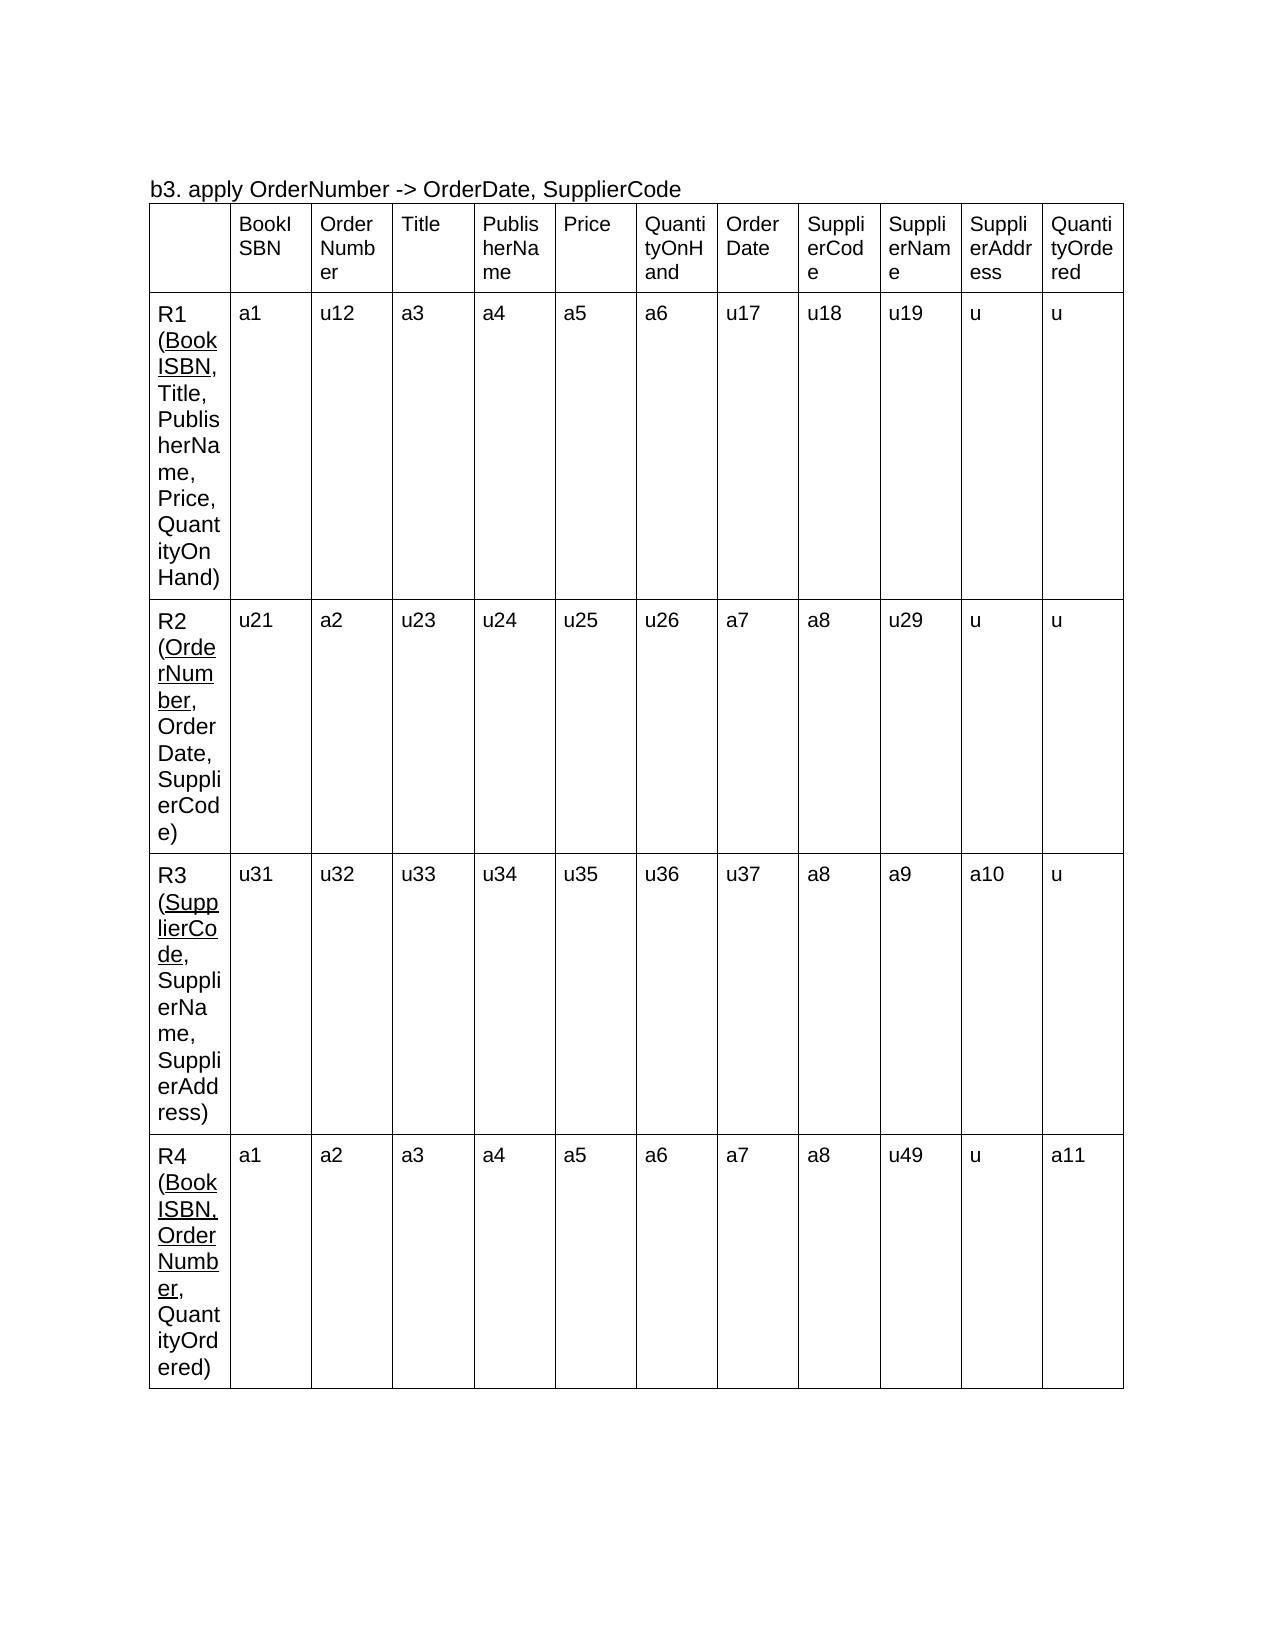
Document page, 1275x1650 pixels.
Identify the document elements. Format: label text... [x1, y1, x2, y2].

table_cell u29 [881, 600, 961, 853]
table_header Price [556, 204, 636, 292]
table_cell u21 [231, 600, 311, 853]
table_cell u24 [475, 600, 555, 853]
table_cell u17 [718, 293, 798, 599]
table_cell R3 (SupplierCode, SupplierName, SupplierAddress) [150, 854, 230, 1134]
table_header Title [393, 204, 474, 292]
table_cell a8 [799, 600, 880, 853]
table_header OrderNumber [312, 204, 392, 292]
table_header SupplierCode [799, 204, 880, 292]
table_cell u25 [556, 600, 636, 853]
text b3. apply OrderNumber -> OrderDate, SupplierCode [150, 176, 1125, 203]
table_cell u31 [231, 854, 311, 1134]
table_cell a3 [393, 1135, 474, 1388]
table_cell u37 [718, 854, 798, 1134]
table_cell a9 [881, 854, 961, 1134]
table_header QuantityOnHand [637, 204, 717, 292]
table_cell a4 [475, 293, 555, 599]
table_cell u32 [312, 854, 392, 1134]
table_cell a5 [556, 1135, 636, 1388]
table_cell a11 [1043, 1135, 1123, 1388]
table_cell u [962, 1135, 1042, 1388]
table_header BookISBN [231, 204, 311, 292]
table_header QuantityOrdered [1043, 204, 1123, 292]
table_cell u [962, 293, 1042, 599]
table_cell u33 [393, 854, 474, 1134]
table_cell u19 [881, 293, 961, 599]
table_cell R2 (OrderNumber, OrderDate, SupplierCode) [150, 600, 230, 853]
table_cell a7 [718, 600, 798, 853]
table_cell a4 [475, 1135, 555, 1388]
table_cell R4 (BookISBN, OrderNumber, QuantityOrdered) [150, 1135, 230, 1388]
table_cell a7 [718, 1135, 798, 1388]
table_header SupplierName [881, 204, 961, 292]
table_cell u35 [556, 854, 636, 1134]
table_cell u49 [881, 1135, 961, 1388]
table_cell u34 [475, 854, 555, 1134]
table_cell u [1043, 600, 1123, 853]
table_header OrderDate [718, 204, 798, 292]
table_cell a2 [312, 600, 392, 853]
table_cell a10 [962, 854, 1042, 1134]
table_cell a3 [393, 293, 474, 599]
table_header PublisherName [475, 204, 555, 292]
table_cell a8 [799, 854, 880, 1134]
table_cell u23 [393, 600, 474, 853]
table_header [150, 204, 230, 292]
table_cell a1 [231, 293, 311, 599]
table_cell a6 [637, 1135, 717, 1388]
table_cell u36 [637, 854, 717, 1134]
table_cell a2 [312, 1135, 392, 1388]
table_cell u18 [799, 293, 880, 599]
table_cell a1 [231, 1135, 311, 1388]
table_cell a8 [799, 1135, 880, 1388]
table_cell u [1043, 854, 1123, 1134]
table_cell u [1043, 293, 1123, 599]
table_cell R1 (BookISBN, Title, PublisherName, Price, QuantityOnHand) [150, 293, 230, 599]
table_cell a6 [637, 293, 717, 599]
table_cell u12 [312, 293, 392, 599]
table_cell u26 [637, 600, 717, 853]
table_cell a5 [556, 293, 636, 599]
table_cell u [962, 600, 1042, 853]
table_header SupplierAddress [962, 204, 1042, 292]
